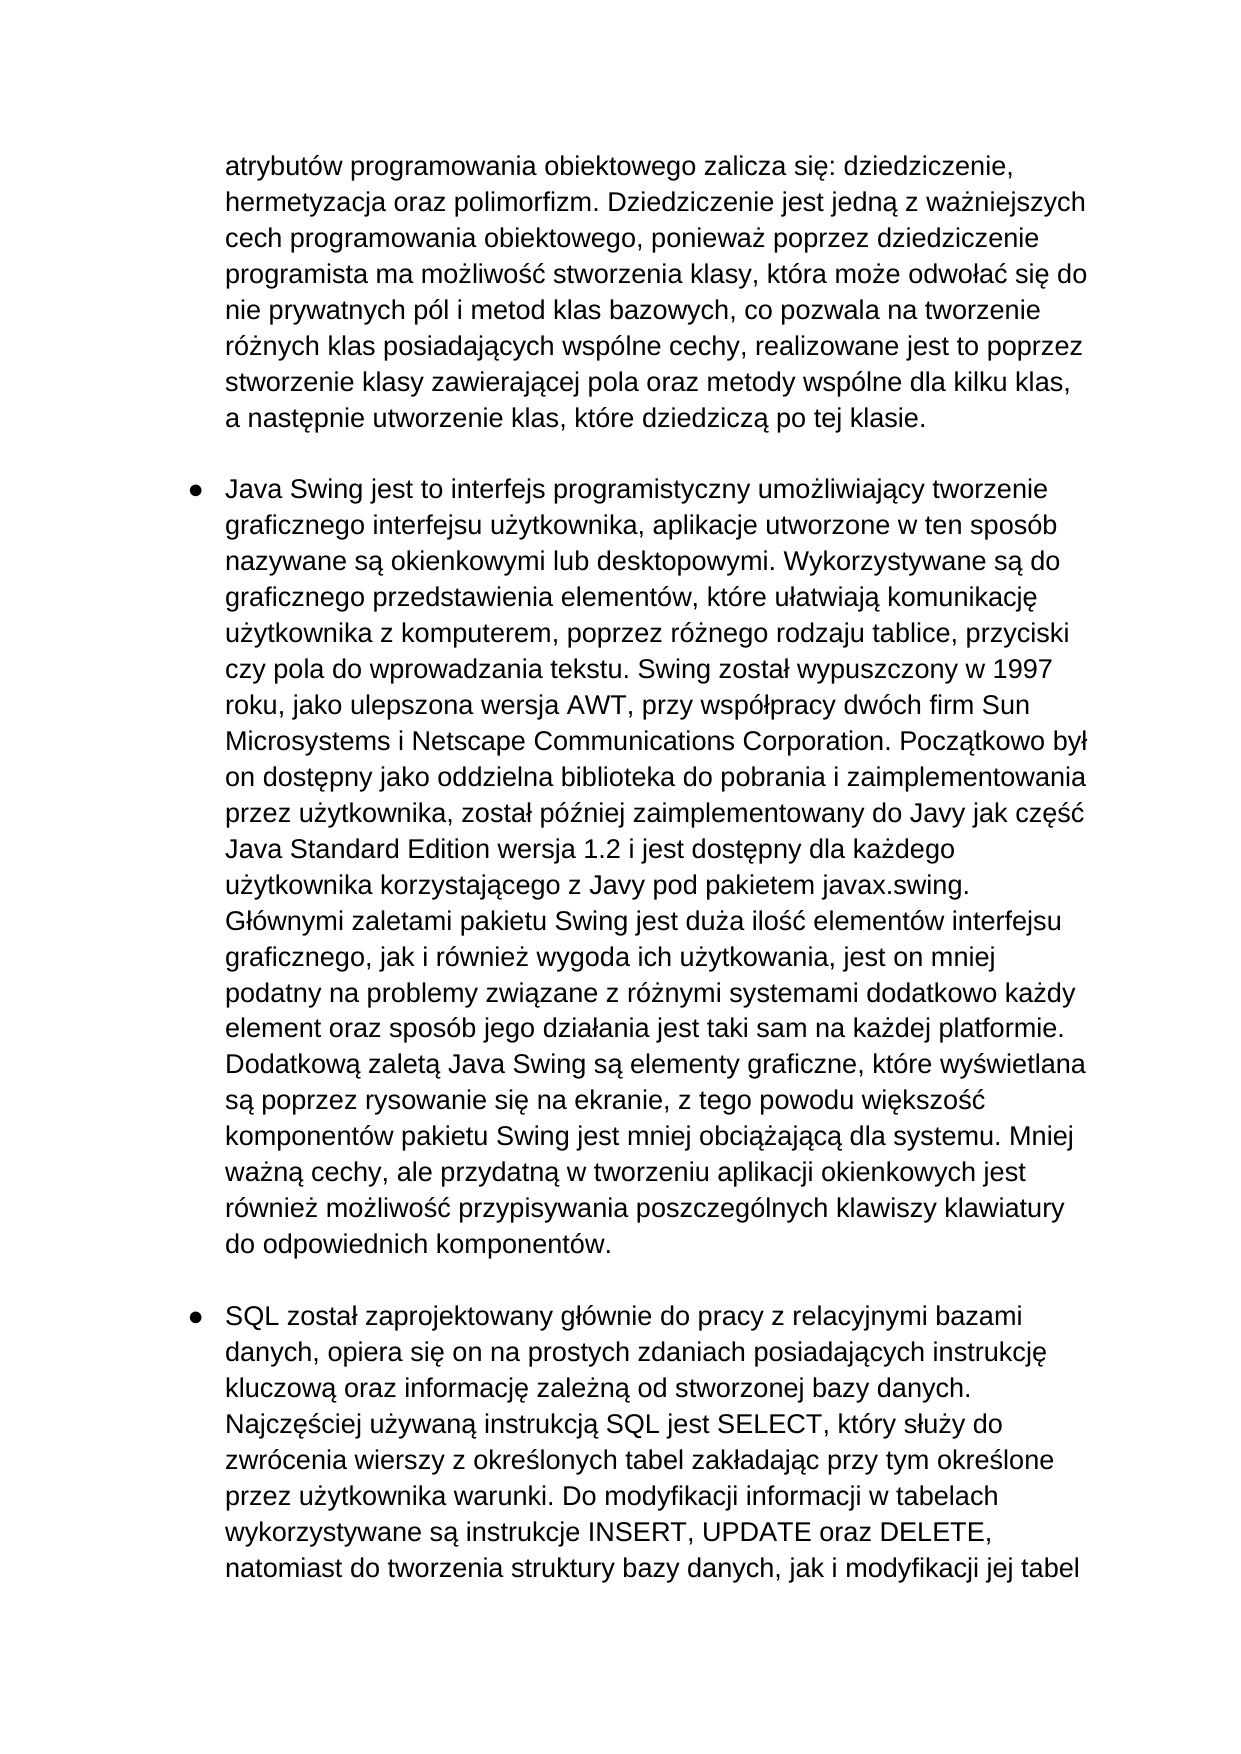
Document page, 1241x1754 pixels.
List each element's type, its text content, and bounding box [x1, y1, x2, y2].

list Java Swing jest to interfejs programistyczny umożliwiający tworzenie graficznego interfejsu użytkownika, aplikacje utworzone w ten sposób nazywane są okienkowymi lub desktopowymi. Wykorzystywane są do graficznego przedstawienia elementów, które ułatwiają komunikację użytkownika z komputerem, poprzez różnego rodzaju tablice, przyciski czy pola do wprowadzania tekstu. Swing został wypuszczony w 1997 roku, jako ulepszona wersja AWT, przy współpracy dwóch firm Sun Microsystems i Netscape Communications Corporation. Początkowo był on dostępny jako oddzielna biblioteka do pobrania i zaimplementowania przez użytkownika, został później zaimplementowany do Javy jak część Java Standard Edition wersja 1.2 i jest dostępny dla każdego użytkownika korzystającego z Javy pod pakietem javax.swing. Głównymi zaletami pakietu Swing jest duża ilość elementów interfejsu graficznego, jak i również wygoda ich użytkowania, jest on mniej podatny na problemy związane z różnymi systemami dodatkowo każdy element oraz sposób jego działania jest taki sam na każdej platformie. Dodatkową zaletą Java Swing są elementy graficzne, które wyświetlana są poprzez rysowanie się na ekranie, z tego powodu większość komponentów pakietu Swing jest mniej obciążającą dla systemu. Mniej ważną cechy, ale przydatną w tworzeniu aplikacji okienkowych jest również możliwość przypisywania poszczególnych klawiszy klawiatury do odpowiednich komponentów. [187, 473, 1090, 1259]
list SQL został zaprojektowany głównie do pracy z relacyjnymi bazami danych, opiera się on na prostych zdaniach posiadających instrukcję kluczową oraz informację zależną od stworzonej bazy danych. Najczęściej używaną instrukcją SQL jest SELECT, który służy do zwrócenia wierszy z określonych tabel zakładając przy tym określone przez użytkownika warunki. Do modyfikacji informacji w tabelach wykorzystywane są instrukcje INSERT, UPDATE oraz DELETE, natomiast do tworzenia struktury bazy danych, jak i modyfikacji jej tabel [187, 1300, 1090, 1583]
text atrybutów programowania obiektowego zalicza się: dziedziczenie, hermetyzacja oraz polimorfizm. Dziedziczenie jest jedną z ważniejszych cech programowania obiektowego, ponieważ poprzez dziedziczenie programista ma możliwość stworzenia klasy, która może odwołać się do nie prywatnych pól i metod klas bazowych, co pozwala na tworzenie różnych klas posiadających wspólne cechy, realizowane jest to poprzez stworzenie klasy zawierającej pola oraz metody wspólne dla kilku klas, a następnie utworzenie klas, które dziedziczą po tej klasie. [225, 150, 1090, 433]
